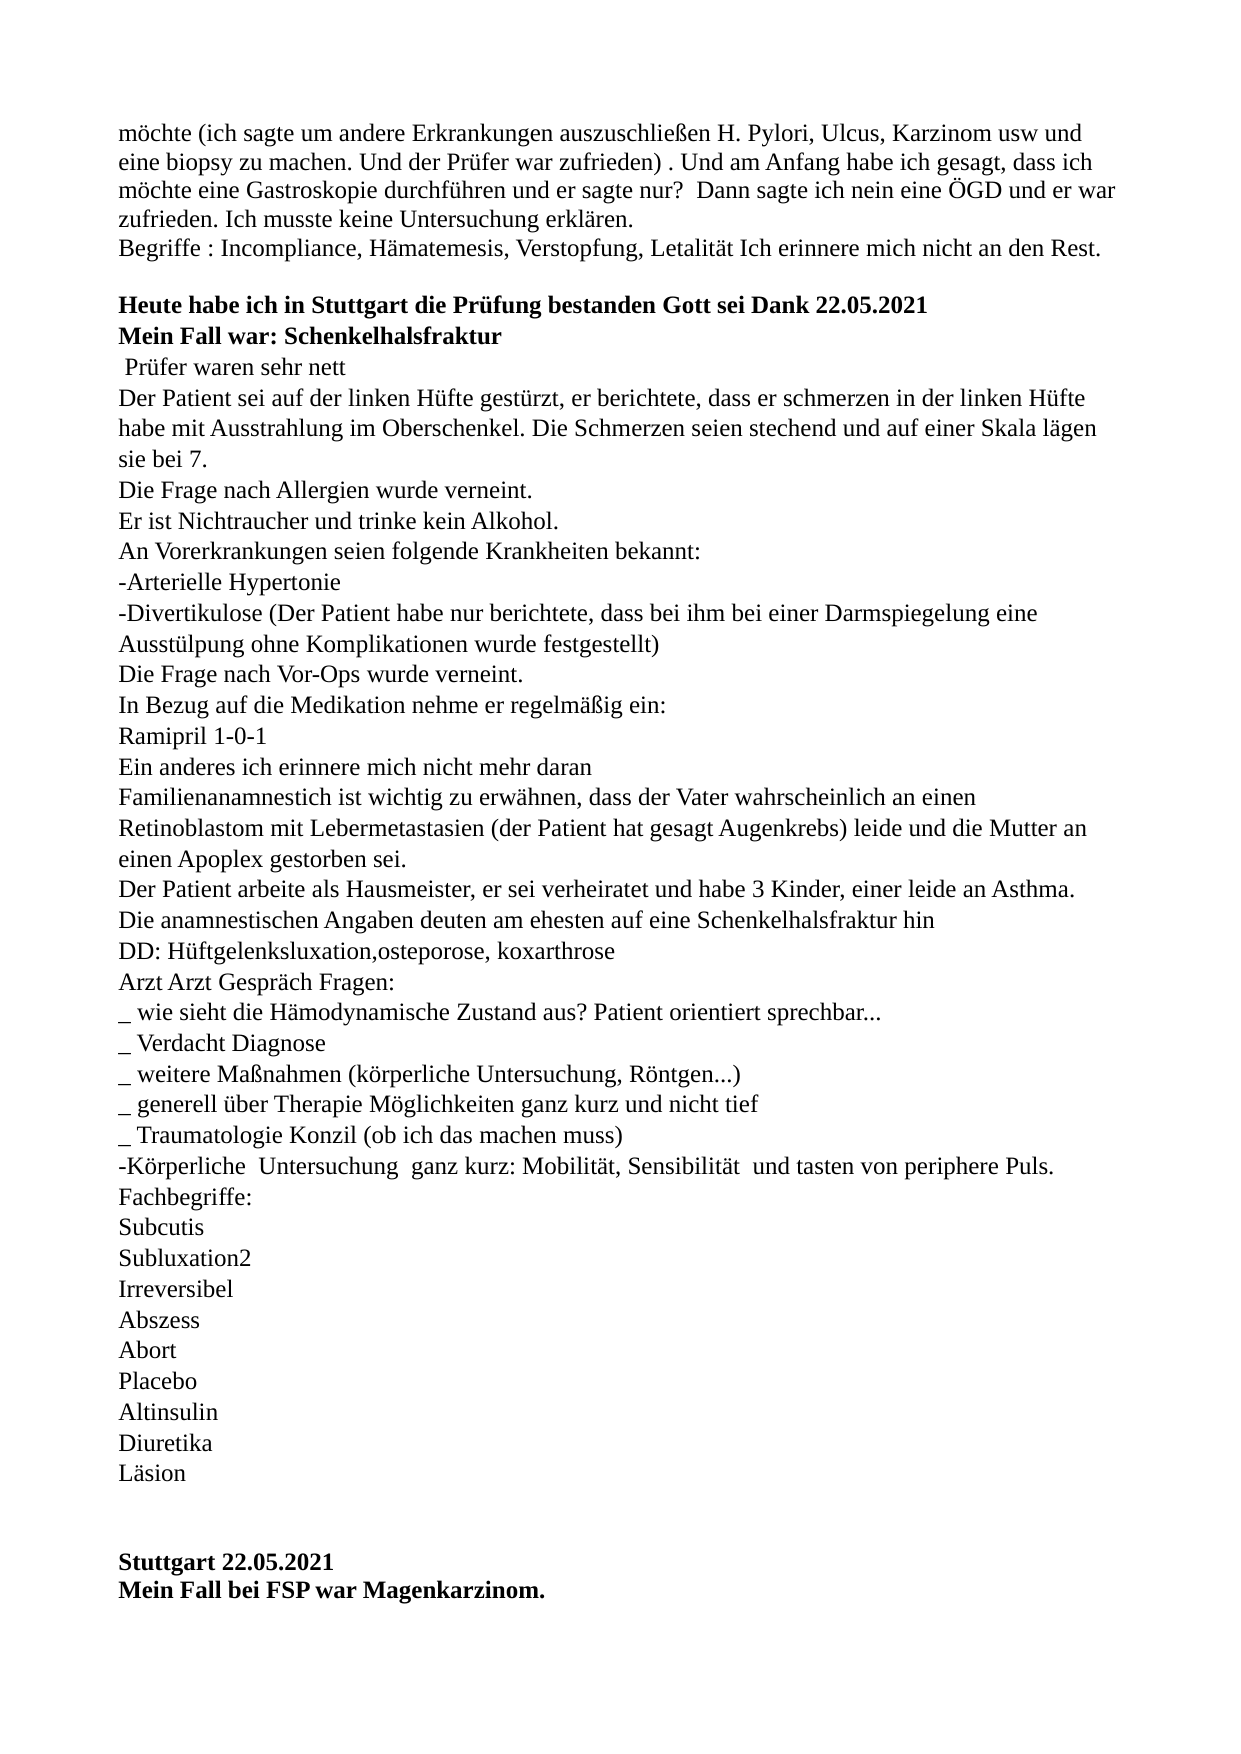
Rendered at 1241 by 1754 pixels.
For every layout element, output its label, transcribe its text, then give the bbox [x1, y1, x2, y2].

text Placebo [118, 1366, 1122, 1395]
text Der Patient arbeite als Hausmeister, er sei verheiratet und habe 3 Kinder, einer leide an Asthma. [118, 874, 1122, 903]
text Die anamnestischen Angaben deuten am ehesten auf eine Schenkelhalsfraktur hin [118, 905, 1122, 934]
text Abszess [118, 1305, 1122, 1333]
text Subcutis [118, 1212, 1122, 1241]
text Irreversibel [118, 1274, 1122, 1303]
text Begriffe : Incompliance, Hämatemesis, Verstopfung, Letalität Ich erinnere mich nicht an den Rest. [118, 233, 1122, 262]
text Ein anderes ich erinnere mich nicht mehr daran [118, 752, 1122, 780]
text -Körperliche Untersuchung ganz kurz: Mobilität, Sensibilität und tasten von periphere Puls. [118, 1151, 1122, 1180]
text In Bezug auf die Medikation nehme er regelmäßig ein: [118, 690, 1122, 719]
text Altinsulin [118, 1397, 1122, 1426]
text Heute habe ich in Stuttgart die Prüfung bestanden Gott sei Dank 22.05.2021 [118, 291, 1122, 319]
text Läsion [118, 1458, 1122, 1487]
text Mein Fall war: Schenkelhalsfraktur [118, 321, 1122, 350]
text -Arterielle Hypertonie [118, 567, 1122, 596]
text Stuttgart 22.05.2021 [118, 1547, 1122, 1575]
text _ generell über Therapie Möglichkeiten ganz kurz und nicht tief [118, 1089, 1122, 1118]
text Die Frage nach Allergien wurde verneint. [118, 475, 1122, 504]
text Mein Fall bei FSP war Magenkarzinom. [118, 1575, 1122, 1604]
text DD: Hüftgelenksluxation,osteporose, koxarthrose [118, 936, 1122, 965]
text Prüfer waren sehr nett [118, 352, 1122, 381]
text Fachbegriffe: [118, 1182, 1122, 1211]
text An Vorerkrankungen seien folgende Krankheiten bekannt: [118, 536, 1122, 565]
text Er ist Nichtraucher und trinke kein Alkohol. [118, 506, 1122, 534]
text Familienanamnestich ist wichtig zu erwähnen, dass der Vater wahrscheinlich an einen Retinoblastom mit Lebermetastasien (der Patient hat gesagt Augenkrebs) leide und die Mutter an einen Apoplex gestorben sei. [118, 782, 1122, 872]
text Die Frage nach Vor-Ops wurde verneint. [118, 659, 1122, 688]
text Diuretika [118, 1428, 1122, 1456]
text möchte (ich sagte um andere Erkrankungen auszuschließen H. Pylori, Ulcus, Karzinom usw und eine biopsy zu machen. Und der Prüfer war zufrieden) . Und am Anfang habe ich gesagt, dass ich möchte eine Gastroskopie durchführen und er sagte nur? Dann sagte ich nein eine ÖGD und er war zufrieden. Ich musste keine Untersuchung erklären. [118, 118, 1122, 233]
text _ Traumatologie Konzil (ob ich das machen muss) [118, 1120, 1122, 1149]
text -Divertikulose (Der Patient habe nur berichtete, dass bei ihm bei einer Darmspiegelung eine Ausstülpung ohne Komplikationen wurde festgestellt) [118, 598, 1122, 657]
text _ wie sieht die Hämodynamische Zustand aus? Patient orientiert sprechbar... [118, 997, 1122, 1026]
text _ Verdacht Diagnose [118, 1028, 1122, 1057]
text _ weitere Maßnahmen (körperliche Untersuchung, Röntgen...) [118, 1059, 1122, 1088]
text Ramipril 1-0-1 [118, 721, 1122, 749]
text Arzt Arzt Gespräch Fragen: [118, 967, 1122, 995]
text Subluxation2 [118, 1243, 1122, 1272]
text Der Patient sei auf der linken Hüfte gestürzt, er berichtete, dass er schmerzen in der linken Hüfte habe mit Ausstrahlung im Oberschenkel. Die Schmerzen seien stechend und auf einer Skala lägen sie bei 7. [118, 383, 1122, 473]
text Abort [118, 1335, 1122, 1364]
